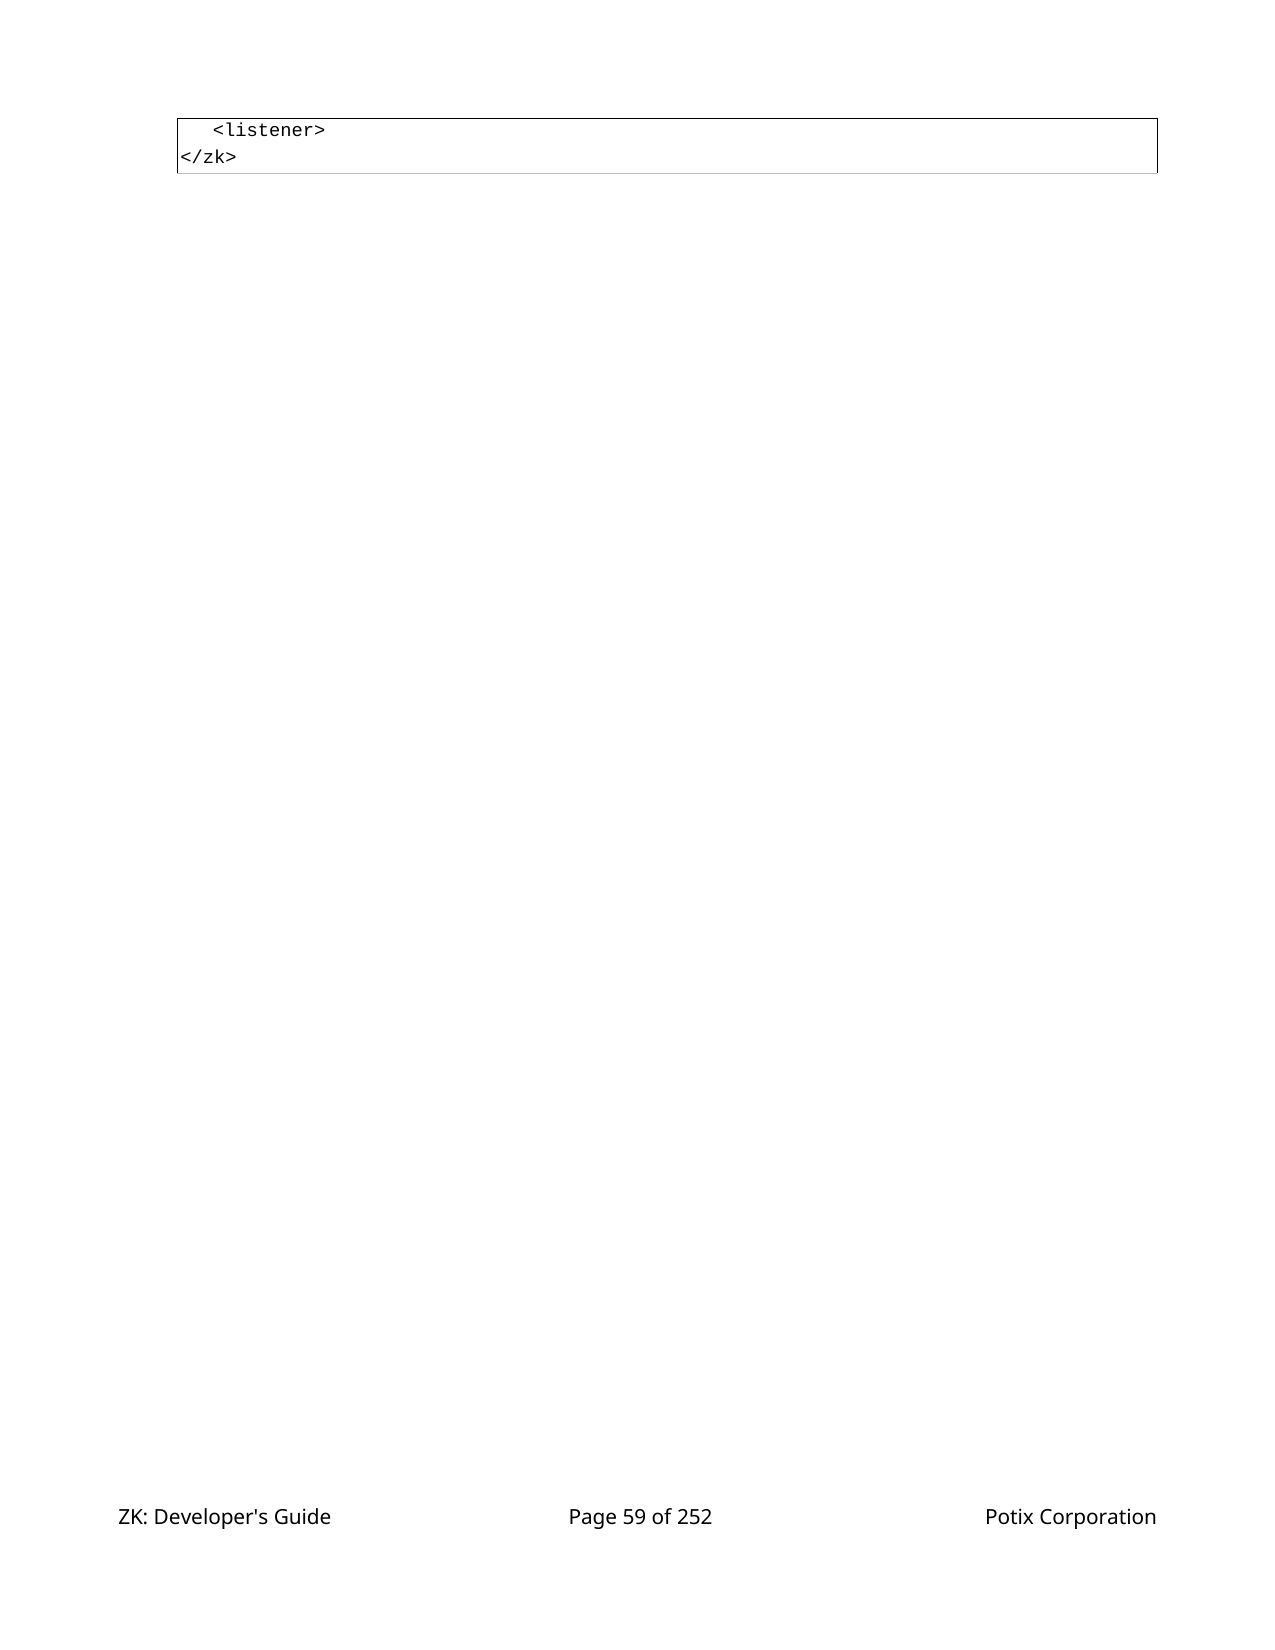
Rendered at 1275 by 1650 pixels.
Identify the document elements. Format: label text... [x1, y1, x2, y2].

text <listener> [178, 119, 1157, 142]
text </zk> [178, 145, 1157, 173]
